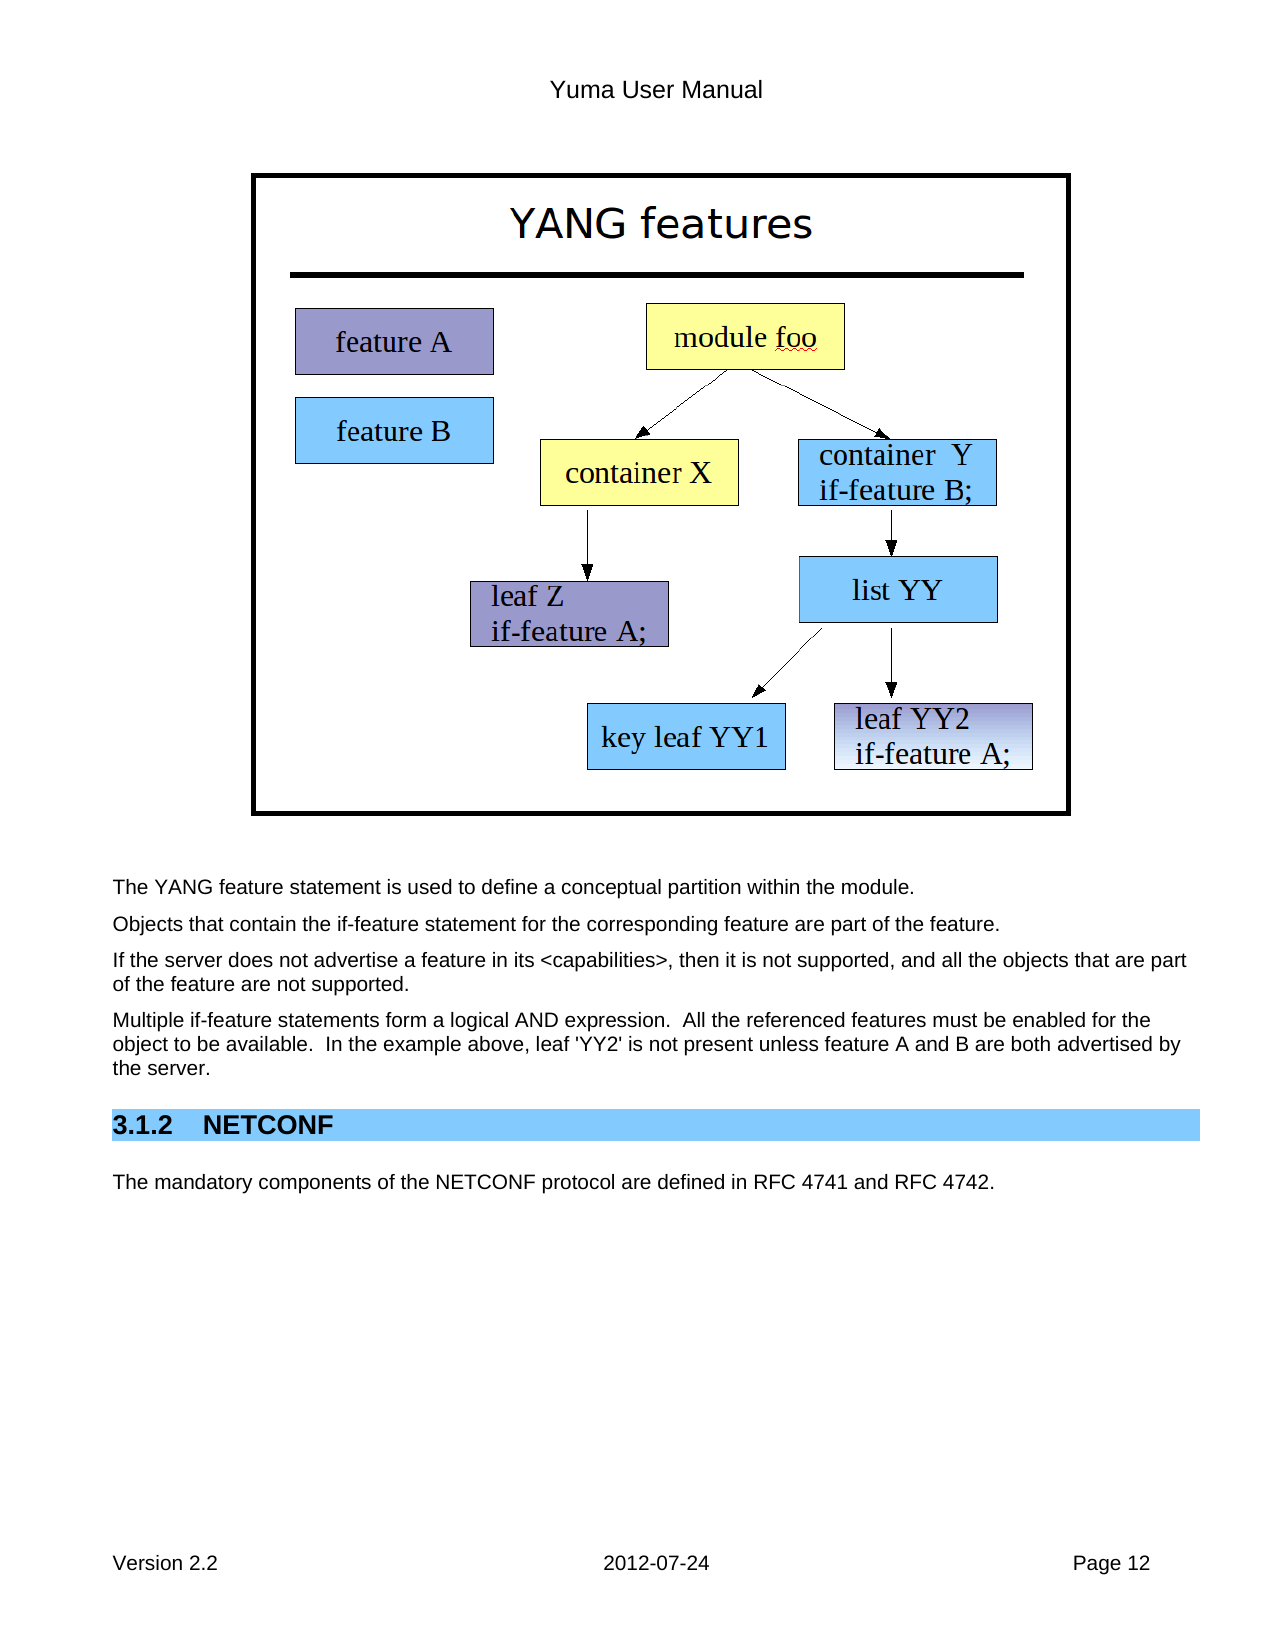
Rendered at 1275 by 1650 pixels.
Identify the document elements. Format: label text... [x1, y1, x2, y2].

text Objects that contain the if-feature statement for the corresponding feature are part of the feature. [112, 911, 1200, 935]
text The mandatory components of the NETCONF protocol are defined in RFC 4741 and RFC 4742. [112, 1170, 1200, 1194]
text The YANG feature statement is used to define a conceptual partition within the module. [112, 875, 1200, 899]
picture [188, 133, 1125, 839]
text If the server does not advertise a feature in its <capabilities>, then it is not supported, and all the objects that are part of the feature are not supported. [112, 948, 1200, 996]
text Multiple if-feature statements form a logical AND expression. All the referenced features must be enabled for the object to be available. In the example above, leaf 'YY2' is not present unless feature A and B are both advertised by the server. [112, 1008, 1200, 1080]
subtitle NETCONF [112, 1109, 1200, 1141]
